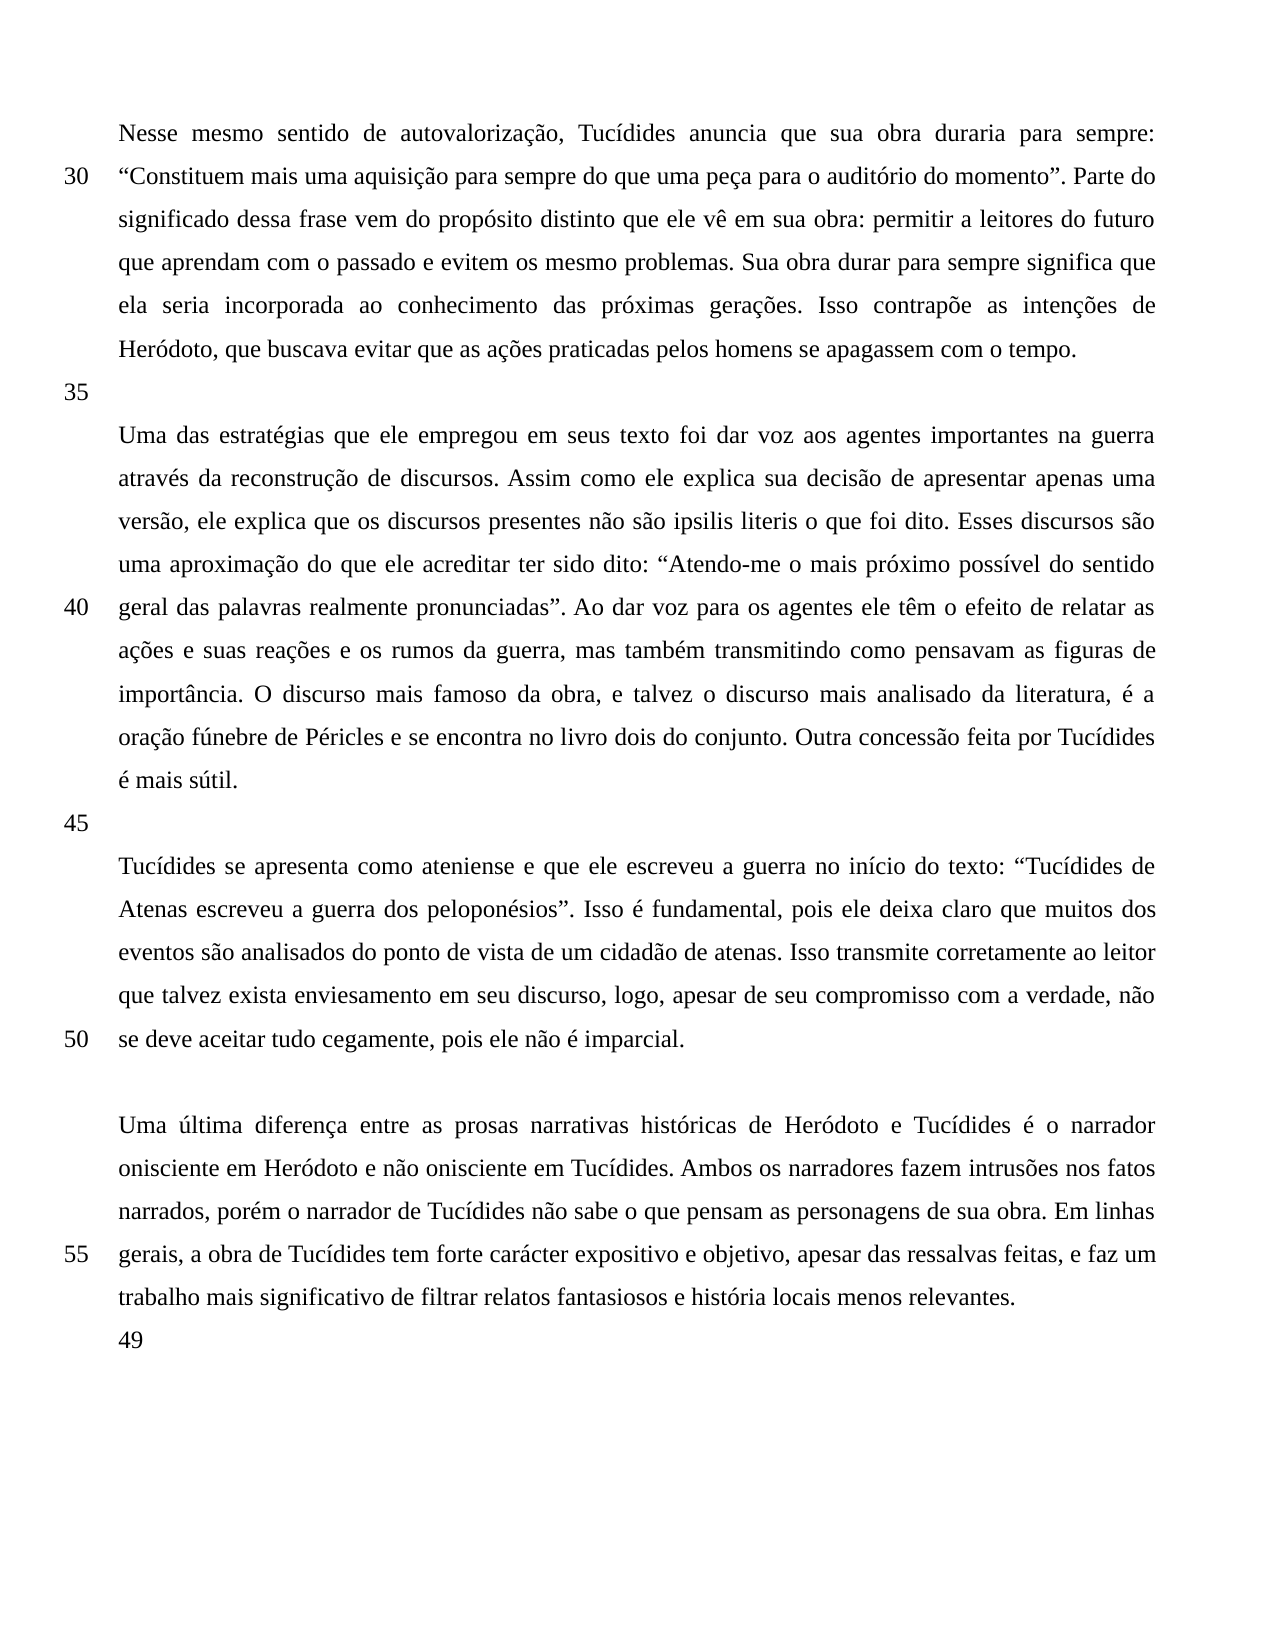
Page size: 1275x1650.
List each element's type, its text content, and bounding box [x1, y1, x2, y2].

text 49 [118, 1326, 1157, 1354]
text Nesse mesmo sentido de autovalorização, Tucídides anuncia que sua obra duraria para sempre: “Constituem mais uma aquisição para sempre do que uma peça para o auditório do momento”. Parte do significado dessa frase vem do propósito distinto que ele vê em sua obra: permitir a leitores do futuro que aprendam com o passado e evitem os mesmo problemas. Sua obra durar para sempre significa que ela seria incorporada ao conhecimento das próximas gerações. Isso contrapõe as intenções de Heródoto, que buscava evitar que as ações praticadas pelos homens se apagassem com o tempo. [118, 118, 1157, 362]
text Tucídides se apresenta como ateniense e que ele escreveu a guerra no início do texto: “Tucídides de Atenas escreveu a guerra dos peloponésios”. Isso é fundamental, pois ele deixa claro que muitos dos eventos são analisados do ponto de vista de um cidadão de atenas. Isso transmite corretamente ao leitor que talvez exista enviesamento em seu discurso, logo, apesar de seu compromisso com a verdade, não se deve aceitar tudo cegamente, pois ele não é imparcial. [118, 851, 1157, 1052]
text Uma última diferença entre as prosas narrativas históricas de Heródoto e Tucídides é o narrador onisciente em Heródoto e não onisciente em Tucídides. Ambos os narradores fazem intrusões nos fatos narrados, porém o narrador de Tucídides não sabe o que pensam as personagens de sua obra. Em linhas gerais, a obra de Tucídides tem forte carácter expositivo e objetivo, apesar das ressalvas feitas, e faz um trabalho mais significativo de filtrar relatos fantasiosos e história locais menos relevantes. [118, 1110, 1157, 1311]
text Uma das estratégias que ele empregou em seus texto foi dar voz aos agentes importantes na guerra através da reconstrução de discursos. Assim como ele explica sua decisão de apresentar apenas uma versão, ele explica que os discursos presentes não são ipsilis literis o que foi dito. Esses discursos são uma aproximação do que ele acreditar ter sido dito: “Atendo-me o mais próximo possível do sentido geral das palavras realmente pronunciadas”. Ao dar voz para os agentes ele têm o efeito de relatar as ações e suas reações e os rumos da guerra, mas também transmitindo como pensavam as figuras de importância. O discurso mais famoso da obra, e talvez o discurso mais analisado da literatura, é a oração fúnebre de Péricles e se encontra no livro dois do conjunto. Outra concessão feita por Tucídides é mais sútil. [118, 420, 1157, 794]
